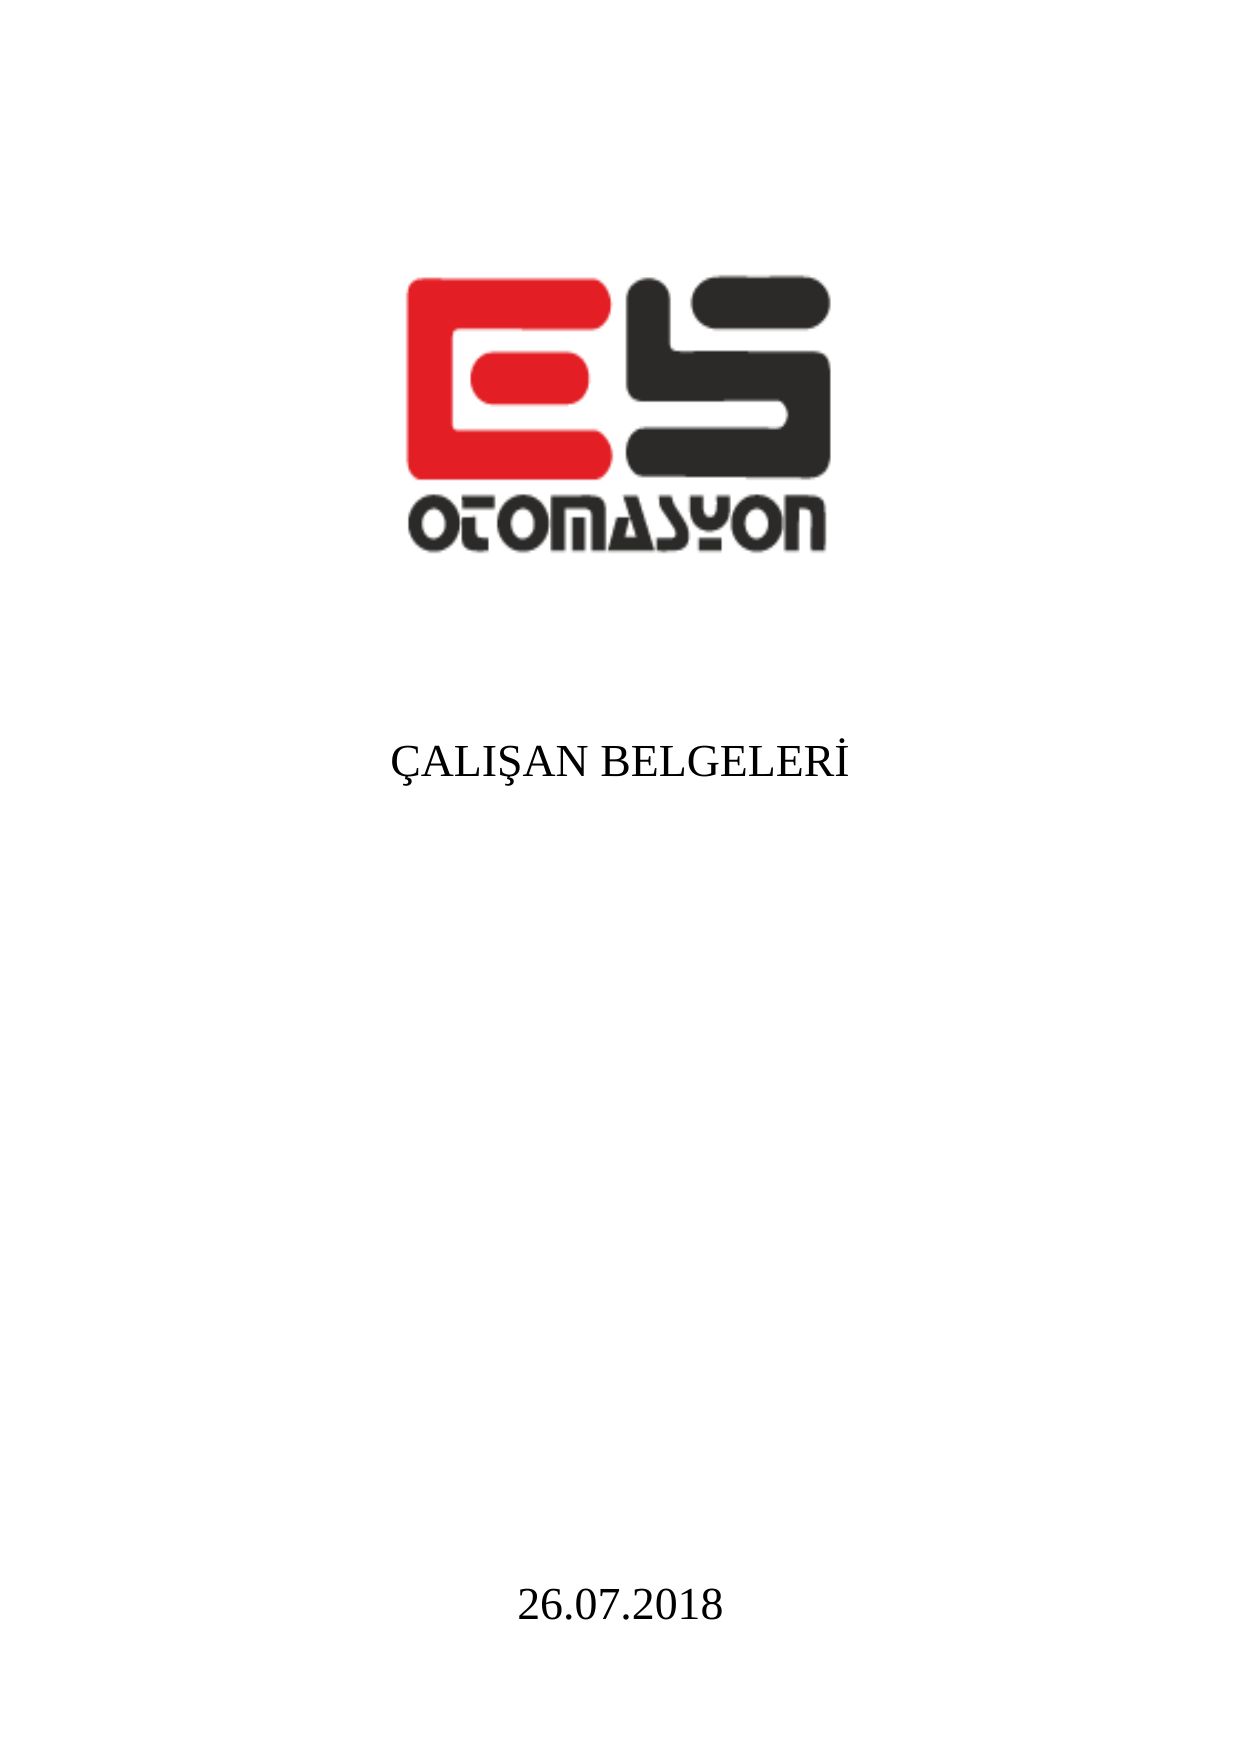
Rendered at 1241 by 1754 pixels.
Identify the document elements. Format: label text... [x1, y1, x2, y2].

picture [398, 261, 842, 566]
text ÇALIŞAN BELGELERİ [118, 734, 1122, 786]
text 26.07.2018 [118, 1577, 1122, 1630]
